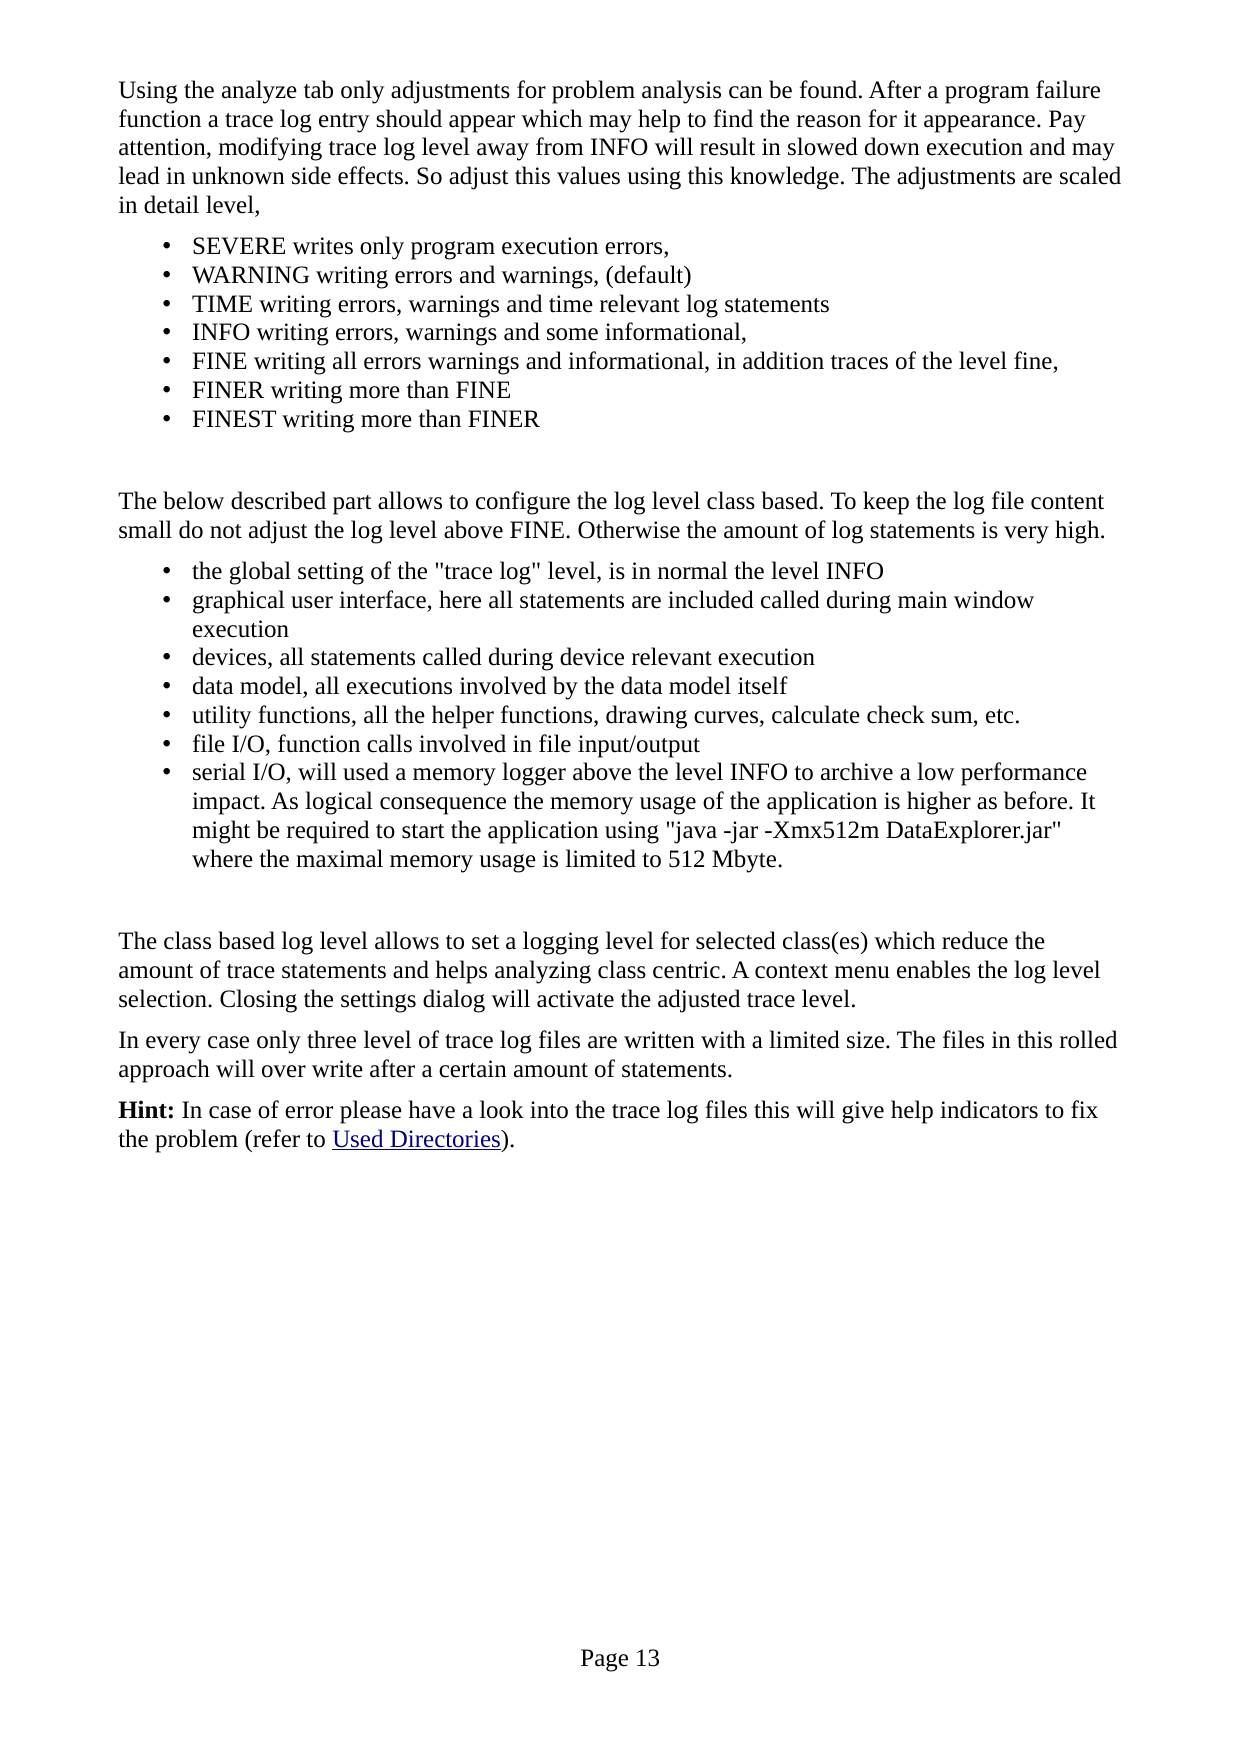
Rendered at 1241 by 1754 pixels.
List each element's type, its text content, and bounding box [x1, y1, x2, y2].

text Using the analyze tab only adjustments for problem analysis can be found. After a program failure function a trace log entry should appear which may help to find the reason for it appearance. Pay attention, modifying trace log level away from INFO will result in slowed down execution and may lead in unknown side effects. So adjust this values using this knowledge. The adjustments are scaled in detail level, [118, 75, 1122, 219]
list data model, all executions involved by the data model itself [162, 671, 1122, 700]
text Hint: In case of error please have a look into the trace log files this will give help indicators to fix the problem (refer to Used Directories). [118, 1095, 1122, 1152]
list FINER writing more than FINE [162, 375, 1122, 404]
text The class based log level allows to set a logging level for selected class(es) which reduce the amount of trace statements and helps analyzing class centric. A context menu enables the log level selection. Closing the settings dialog will activate the adjusted trace level. [118, 926, 1122, 1012]
text In every case only three level of trace log files are written with a limited size. The files in this rolled approach will over write after a certain amount of statements. [118, 1025, 1122, 1082]
list graphical user interface, here all statements are included called during main window execution [162, 585, 1122, 642]
list utility functions, all the helper functions, drawing curves, calculate check sum, etc. [162, 700, 1122, 729]
text The below described part allows to configure the log level class based. To keep the log file content small do not adjust the log level above FINE. Otherwise the amount of log statements is very high. [118, 486, 1122, 544]
list WARNING writing errors and warnings, (default) [162, 260, 1122, 289]
list FINEST writing more than FINER [162, 404, 1122, 432]
list FINE writing all errors warnings and informational, in addition traces of the level fine, [162, 346, 1122, 375]
list the global setting of the "trace log" level, is in normal the level INFO [162, 556, 1122, 585]
list serial I/O, will used a memory logger above the level INFO to archive a low performance impact. As logical consequence the memory usage of the application is higher as before. It might be required to start the application using "java -jar -Xmx512m DataExplorer.jar" where the maximal memory usage is limited to 512 Mbyte. [162, 757, 1122, 872]
list SEVERE writes only program execution errors, [162, 231, 1122, 260]
list TIME writing errors, warnings and time relevant log statements [162, 289, 1122, 317]
list INFO writing errors, warnings and some informational, [162, 317, 1122, 346]
list file I/O, function calls involved in file input/output [162, 729, 1122, 757]
list devices, all statements called during device relevant execution [162, 642, 1122, 671]
